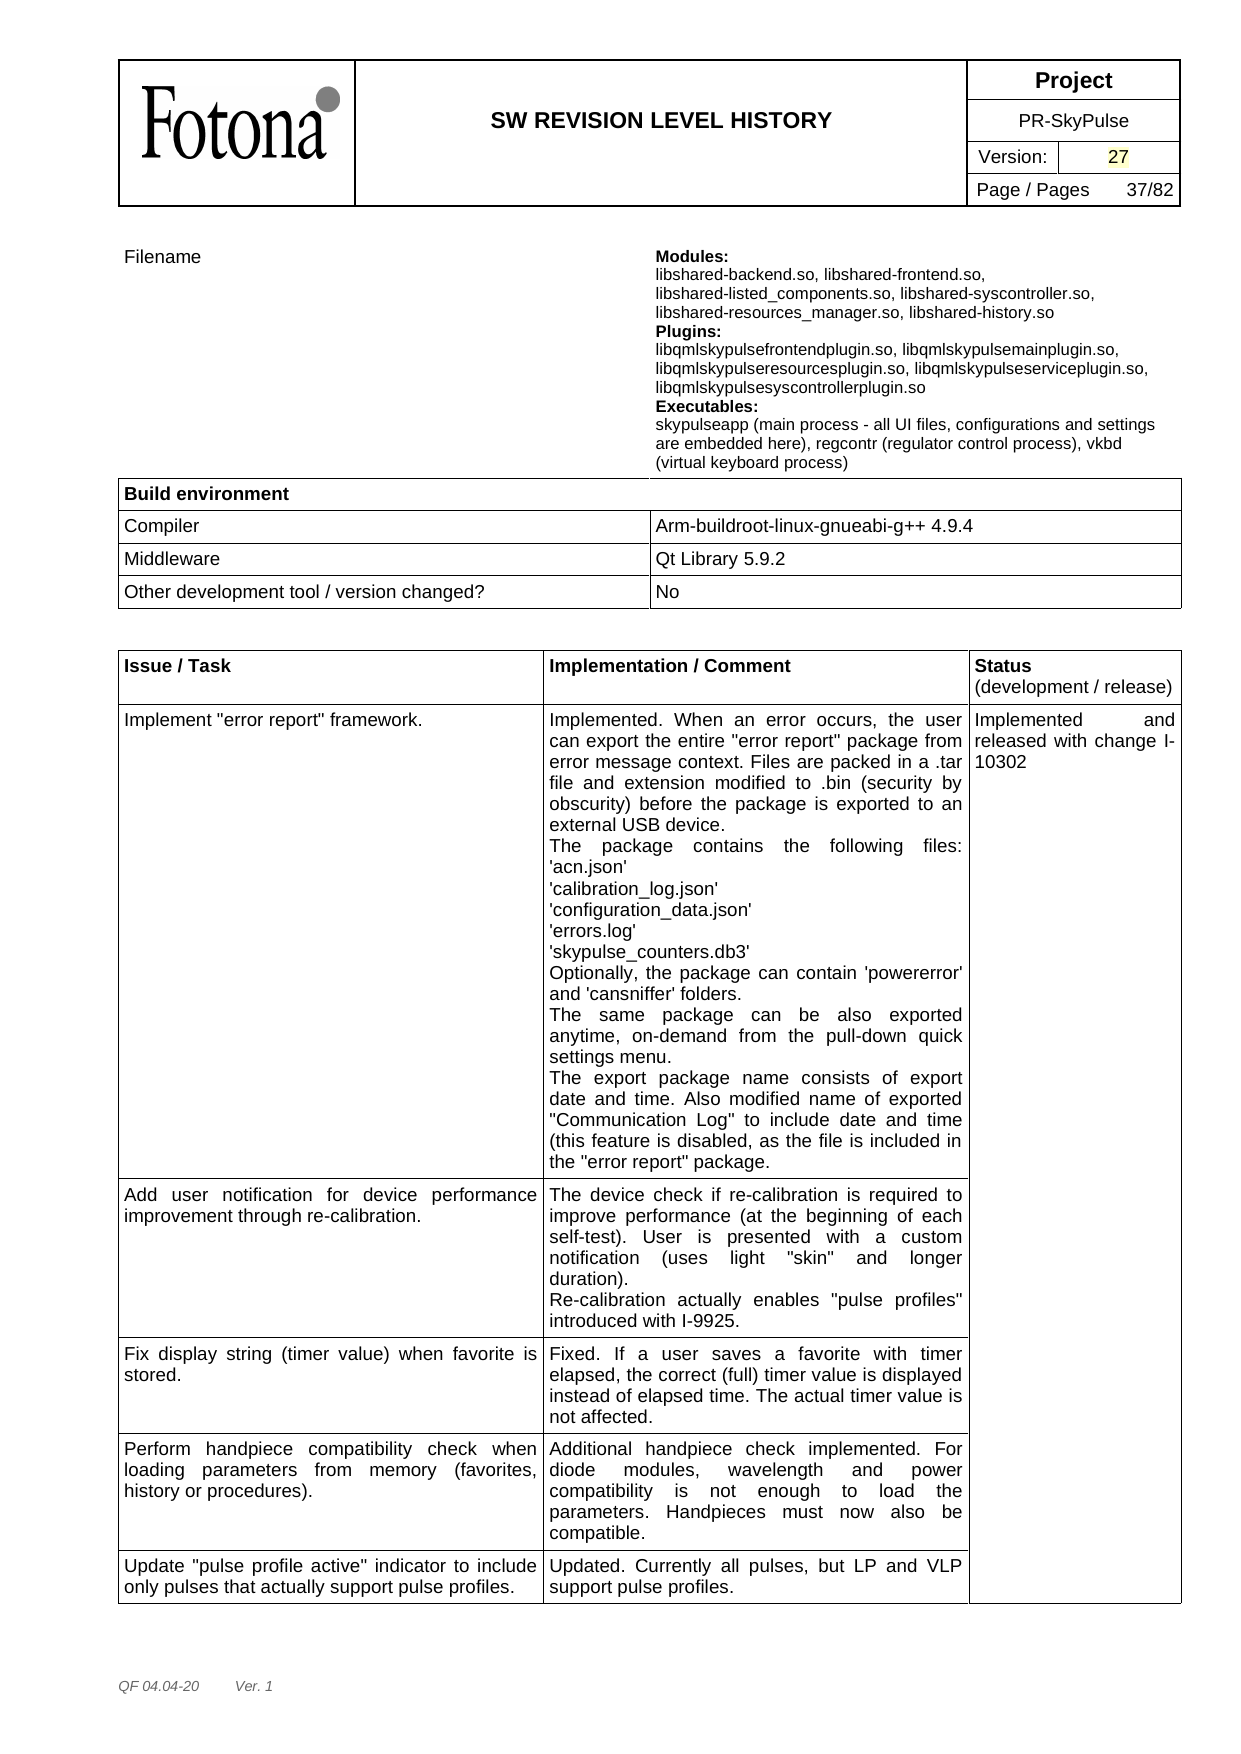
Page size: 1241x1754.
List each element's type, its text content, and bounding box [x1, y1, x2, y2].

table_cell Build environment [119, 479, 1181, 510]
table_cell Additional handpiece check implemented. For diode modules, wavelength and power compatibility is not enough to load the parameters. Handpieces must now also be compatible. [544, 1434, 968, 1550]
table_cell Modules: libshared-backend.so, libshared-frontend.so, libshared-listed_components.so, libshared-syscontroller.so, libshared-resources_manager.so, libshared-history.so Plugins: libqmlskypulsefrontendplugin.so, libqmlskypulsemainplugin.so, libqmlskypulseresourcesplugin.so, libqmlskypulseserviceplugin.so, libqmlskypulsesyscontrollerplugin.so Executables: skypulseapp (main process - all UI files, configurations and settings are embedded here), regcontr (regulator control process), vkbd (virtual keyboard process) [650, 241, 1181, 478]
table_cell Implement "error report" framework. [119, 705, 543, 1178]
table_cell Fix display string (timer value) when favorite is stored. [119, 1338, 543, 1433]
table_cell Update "pulse profile active" indicator to include only pulses that actually support pulse profiles. [119, 1551, 543, 1603]
table_cell Filename [118, 241, 649, 478]
table_cell Other development tool / version changed? [119, 576, 649, 608]
table_cell Perform handpiece compatibility check when loading parameters from memory (favorites, history or procedures). [119, 1434, 543, 1550]
table_cell The device check if re-calibration is required to improve performance (at the beginning of each self-test). User is presented with a custom notification (uses light "skin" and longer duration). Re-calibration actually enables "pulse profiles" introduced with I-9925. [544, 1179, 968, 1337]
table_cell No [651, 576, 1181, 608]
table_cell Fixed. If a user saves a favorite with timer elapsed, the correct (full) timer value is displayed instead of elapsed time. The actual timer value is not affected. [544, 1338, 968, 1433]
table_cell Qt Library 5.9.2 [651, 544, 1181, 575]
table_cell Implemented. When an error occurs, the user can export the entire "error report" package from error message context. Files are packed in a .tar file and extension modified to .bin (security by obscurity) before the package is exported to an external USB device. The package contains the following files: 'acn.json' 'calibration_log.json' 'configuration_data.json' 'errors.log' 'skypulse_counters.db3' Optionally, the package can contain 'powererror' and 'cansniffer' folders. The same package can be also exported anytime, on-demand from the pull-down quick settings menu. The export package name consists of export date and time. Also modified name of exported "Communication Log" to include date and time (this feature is disabled, as the file is included in the "error report" package. [544, 705, 968, 1178]
table_cell Arm-buildroot-linux-gnueabi-g++ 4.9.4 [651, 511, 1181, 543]
table_header Implementation / Comment [544, 651, 968, 704]
table_cell Implemented and released with change I-10302 [970, 705, 1181, 1603]
table_cell Compiler [119, 511, 649, 543]
table_header Status (development / release) [970, 651, 1181, 704]
table_header Issue / Task [119, 651, 543, 704]
table_cell Middleware [119, 544, 649, 575]
table_cell Add user notification for device performance improvement through re-calibration. [119, 1179, 543, 1337]
table_cell Updated. Currently all pulses, but LP and VLP support pulse profiles. [544, 1551, 968, 1603]
